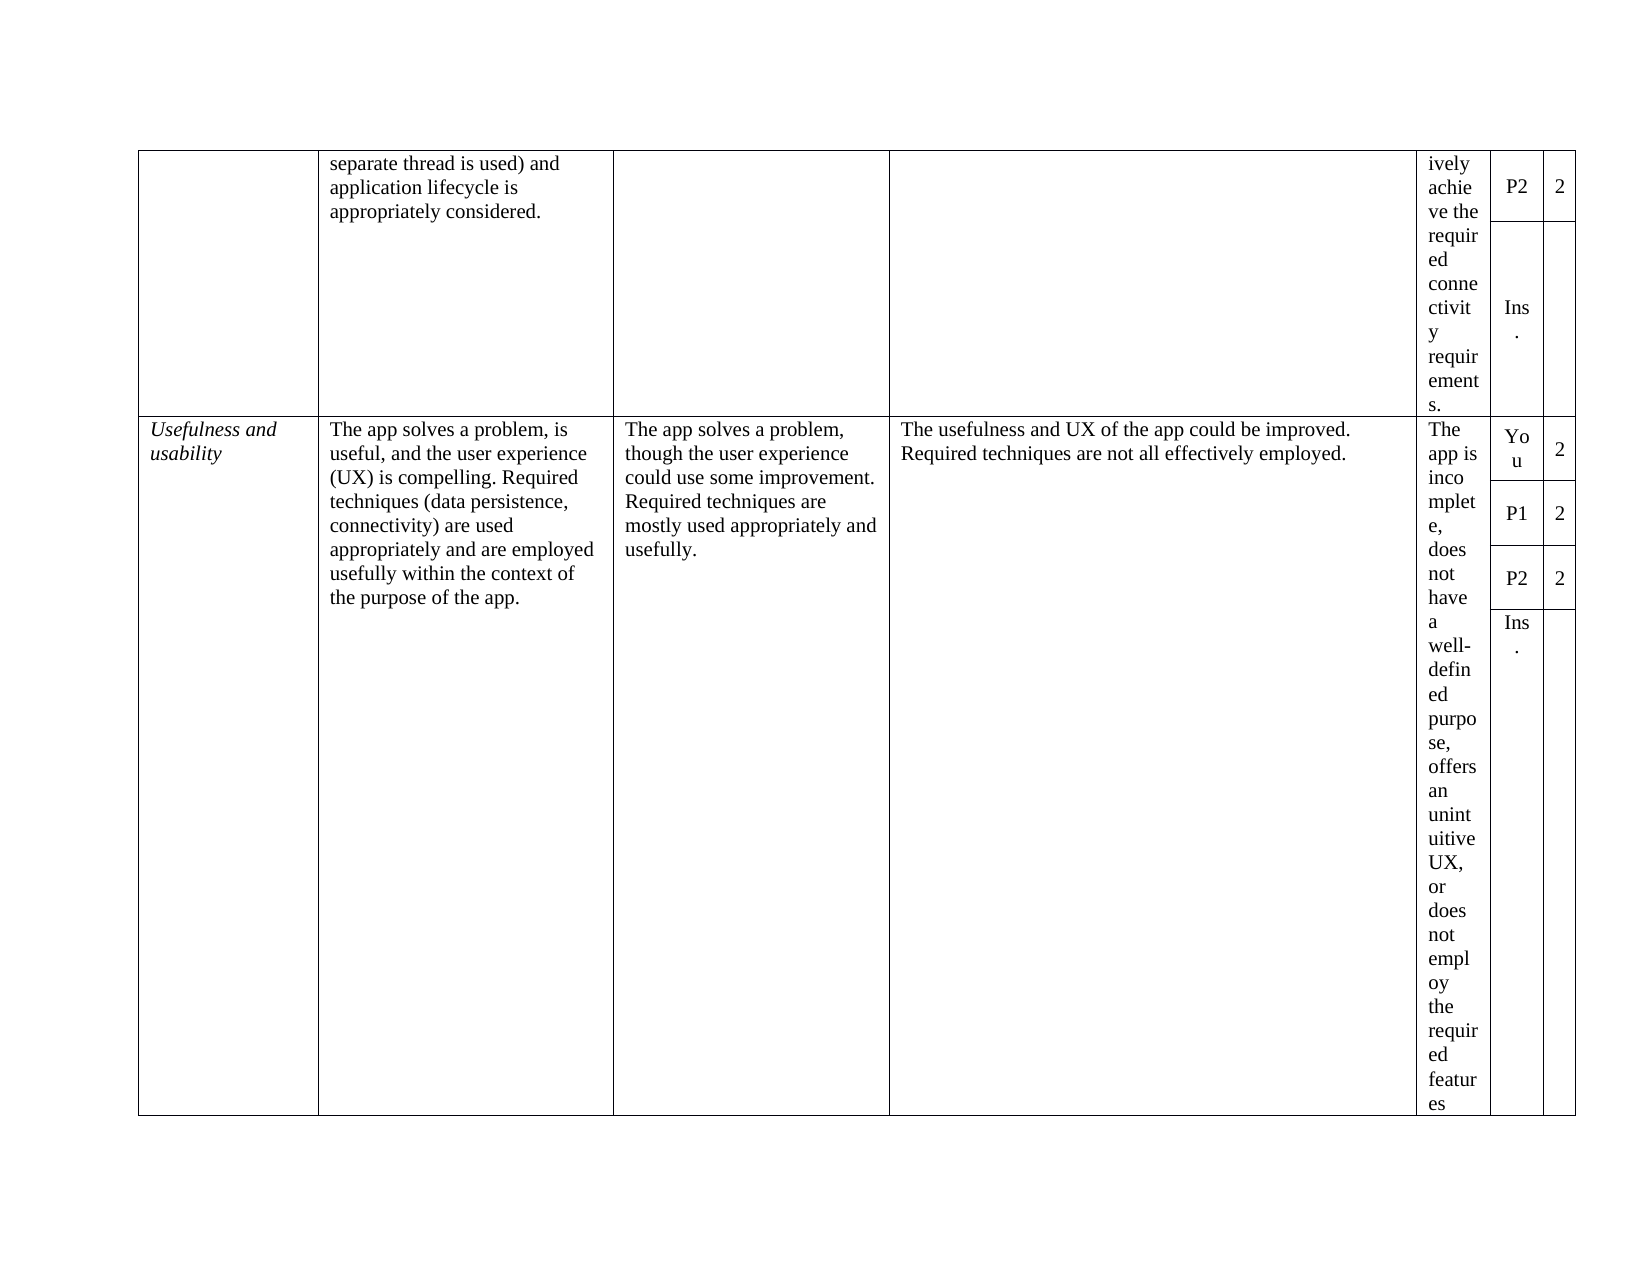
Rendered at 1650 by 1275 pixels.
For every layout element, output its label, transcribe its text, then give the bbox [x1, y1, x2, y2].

table_cell 2 [1544, 546, 1575, 609]
table_cell Ins. [1491, 222, 1543, 416]
table_cell The app solves a problem, though the user experience could use some improvement. Required techniques are mostly used appropriately and usefully. [614, 417, 889, 1114]
table_cell 2 [1544, 151, 1575, 221]
table_cell The app solves a problem, is useful, and the user experience (UX) is compelling. Required techniques (data persistence, connectivity) are used appropriately and are employed usefully within the context of the purpose of the app. [319, 417, 613, 1114]
table_cell P2 [1491, 151, 1543, 221]
table_cell ively achieve the required connectivity requirements. [1417, 151, 1490, 416]
table_cell The app is incomplete, does not have a well-defined purpose, offers an unintuitive UX, or does not employ the required features [1417, 417, 1490, 1114]
table_cell [139, 151, 318, 416]
table_cell Usefulness and usability [139, 417, 318, 1114]
table_cell 2 [1544, 481, 1575, 545]
table_cell You [1491, 417, 1543, 480]
table_cell P1 [1491, 481, 1543, 545]
table_cell [1544, 610, 1575, 1114]
table_cell P2 [1491, 546, 1543, 609]
table_cell The usefulness and UX of the app could be improved. Required techniques are not all effectively employed. [890, 417, 1416, 1114]
table_cell [614, 151, 889, 416]
table_cell 2 [1544, 417, 1575, 480]
table_cell [890, 151, 1416, 416]
table_cell Ins. [1491, 610, 1543, 1114]
table_cell separate thread is used) and application lifecycle is appropriately considered. [319, 151, 613, 416]
table_cell [1544, 222, 1575, 416]
